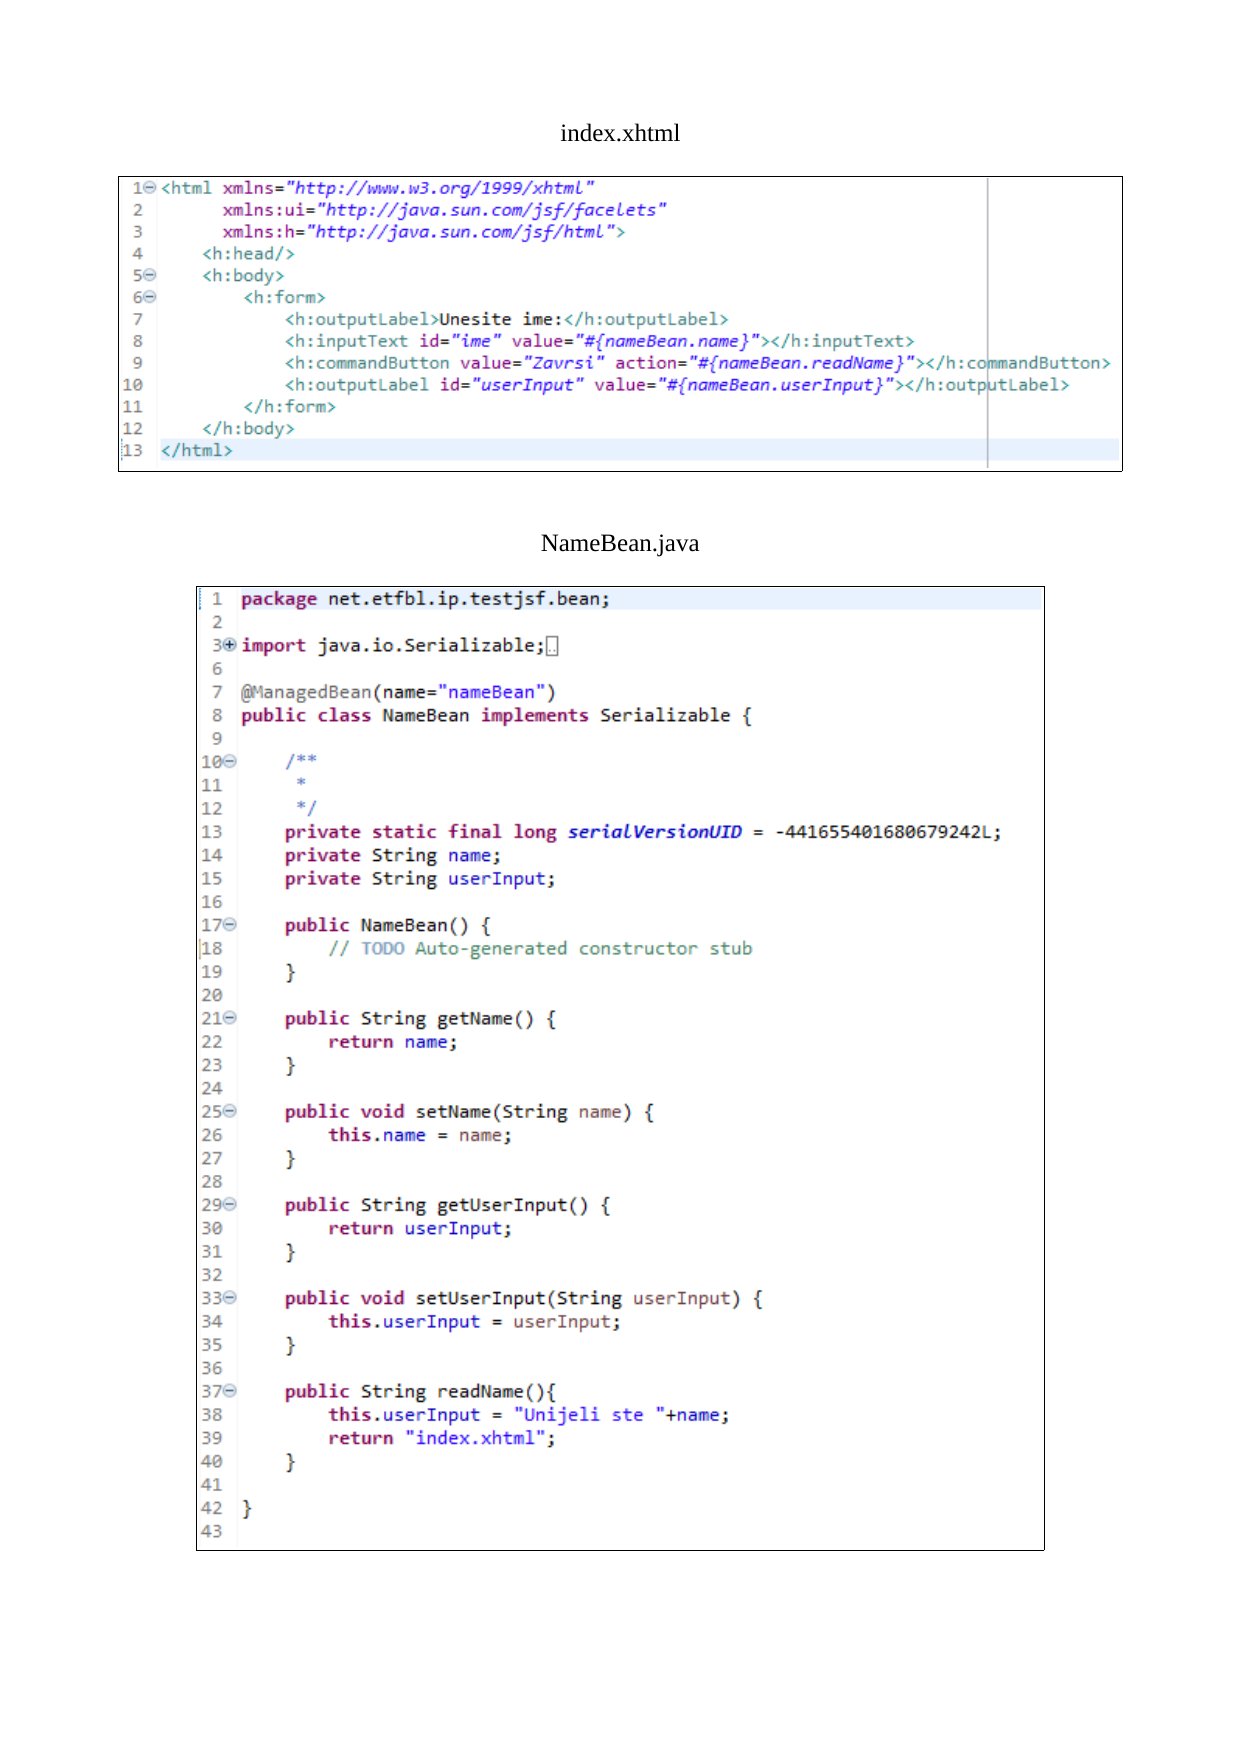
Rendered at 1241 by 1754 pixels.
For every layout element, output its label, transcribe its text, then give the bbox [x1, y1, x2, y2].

picture [121, 178, 1119, 468]
text index.xhtml [118, 118, 1122, 147]
picture [198, 588, 1042, 1547]
text NameBean.java [118, 528, 1122, 557]
